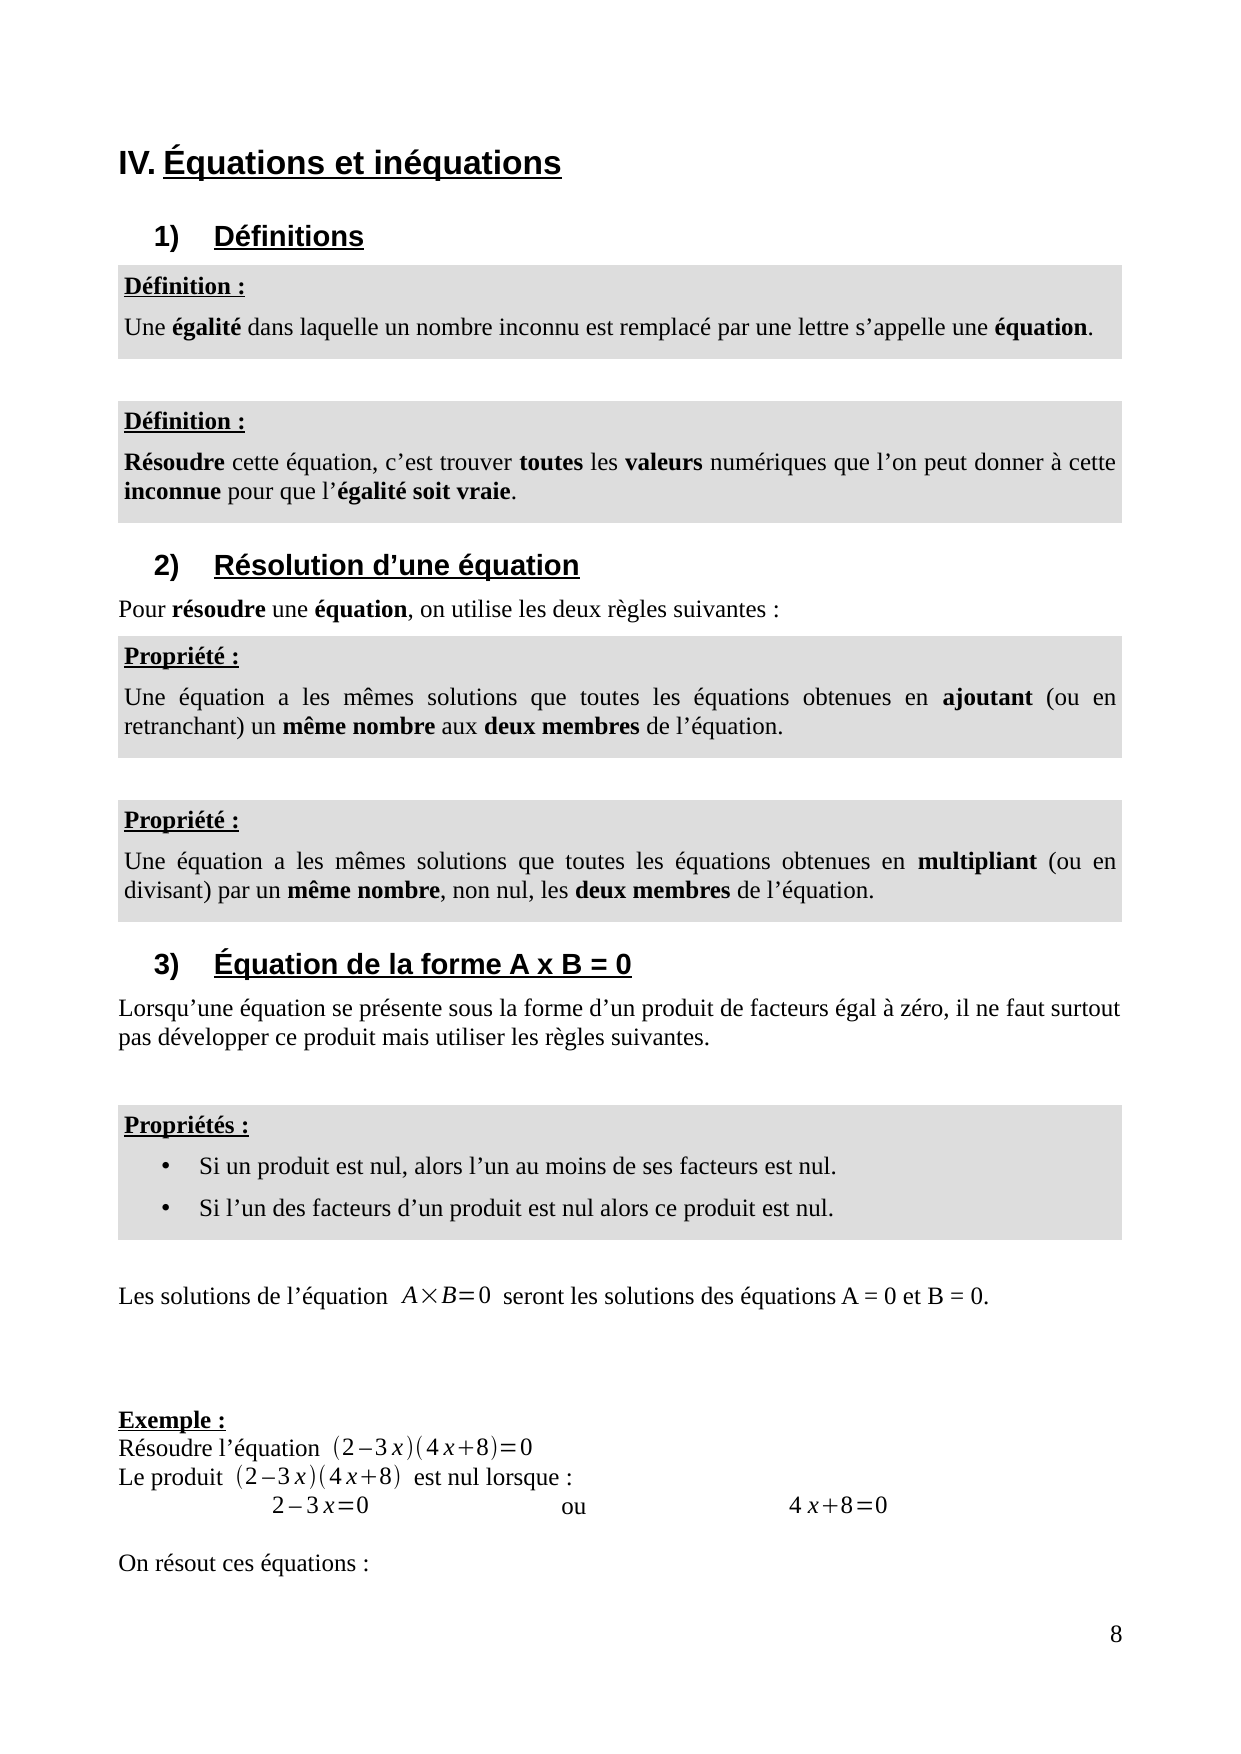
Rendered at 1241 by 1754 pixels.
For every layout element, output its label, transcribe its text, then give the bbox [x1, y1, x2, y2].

text Lorsqu’une équation se présente sous la forme d’un produit de facteurs égal à zéro, il ne faut surtout pas développer ce produit mais utiliser les règles suivantes. [118, 993, 1122, 1051]
text Les solutions de l’équation seront les solutions des équations A = 0 et B = 0. [118, 1281, 1122, 1310]
subtitle Équations et inéquations [118, 143, 1122, 182]
table_header Définition : Une égalité dans laquelle un nombre inconnu est remplacé par une lettre s’appelle une équation. [118, 265, 1122, 359]
text Résoudre l’équation [118, 1433, 1122, 1462]
subtitle Résolution d’une équation [153, 548, 1122, 582]
text Pour résoudre une équation, on utilise les deux règles suivantes : [118, 594, 1122, 623]
table_header Propriété : Une équation a les mêmes solutions que toutes les équations obtenues en multipliant (ou en divisant) par un même nombre, non nul, les deux membres de l’équation. [118, 800, 1122, 922]
subtitle Définitions [153, 219, 1122, 253]
table_header Propriétés : Si un produit est nul, alors l’un au moins de ses facteurs est nul. Si l’un des facteurs d’un produit est nul alors ce produit est nul. [118, 1105, 1122, 1240]
table_header Propriété : Une équation a les mêmes solutions que toutes les équations obtenues en ajoutant (ou en retranchant) un même nombre aux deux membres de l’équation. [118, 636, 1122, 758]
subtitle Équation de la forme A x B = 0 [153, 947, 1122, 981]
text Le produit est nul lorsque : [118, 1462, 1122, 1491]
table_header Définition : Résoudre cette équation, c’est trouver toutes les valeurs numériques que l’on peut donner à cette inconnue pour que l’égalité soit vraie. [118, 401, 1122, 523]
text Exemple : [118, 1405, 1122, 1433]
text On résout ces équations : [118, 1548, 1122, 1577]
text ou [118, 1491, 1122, 1520]
